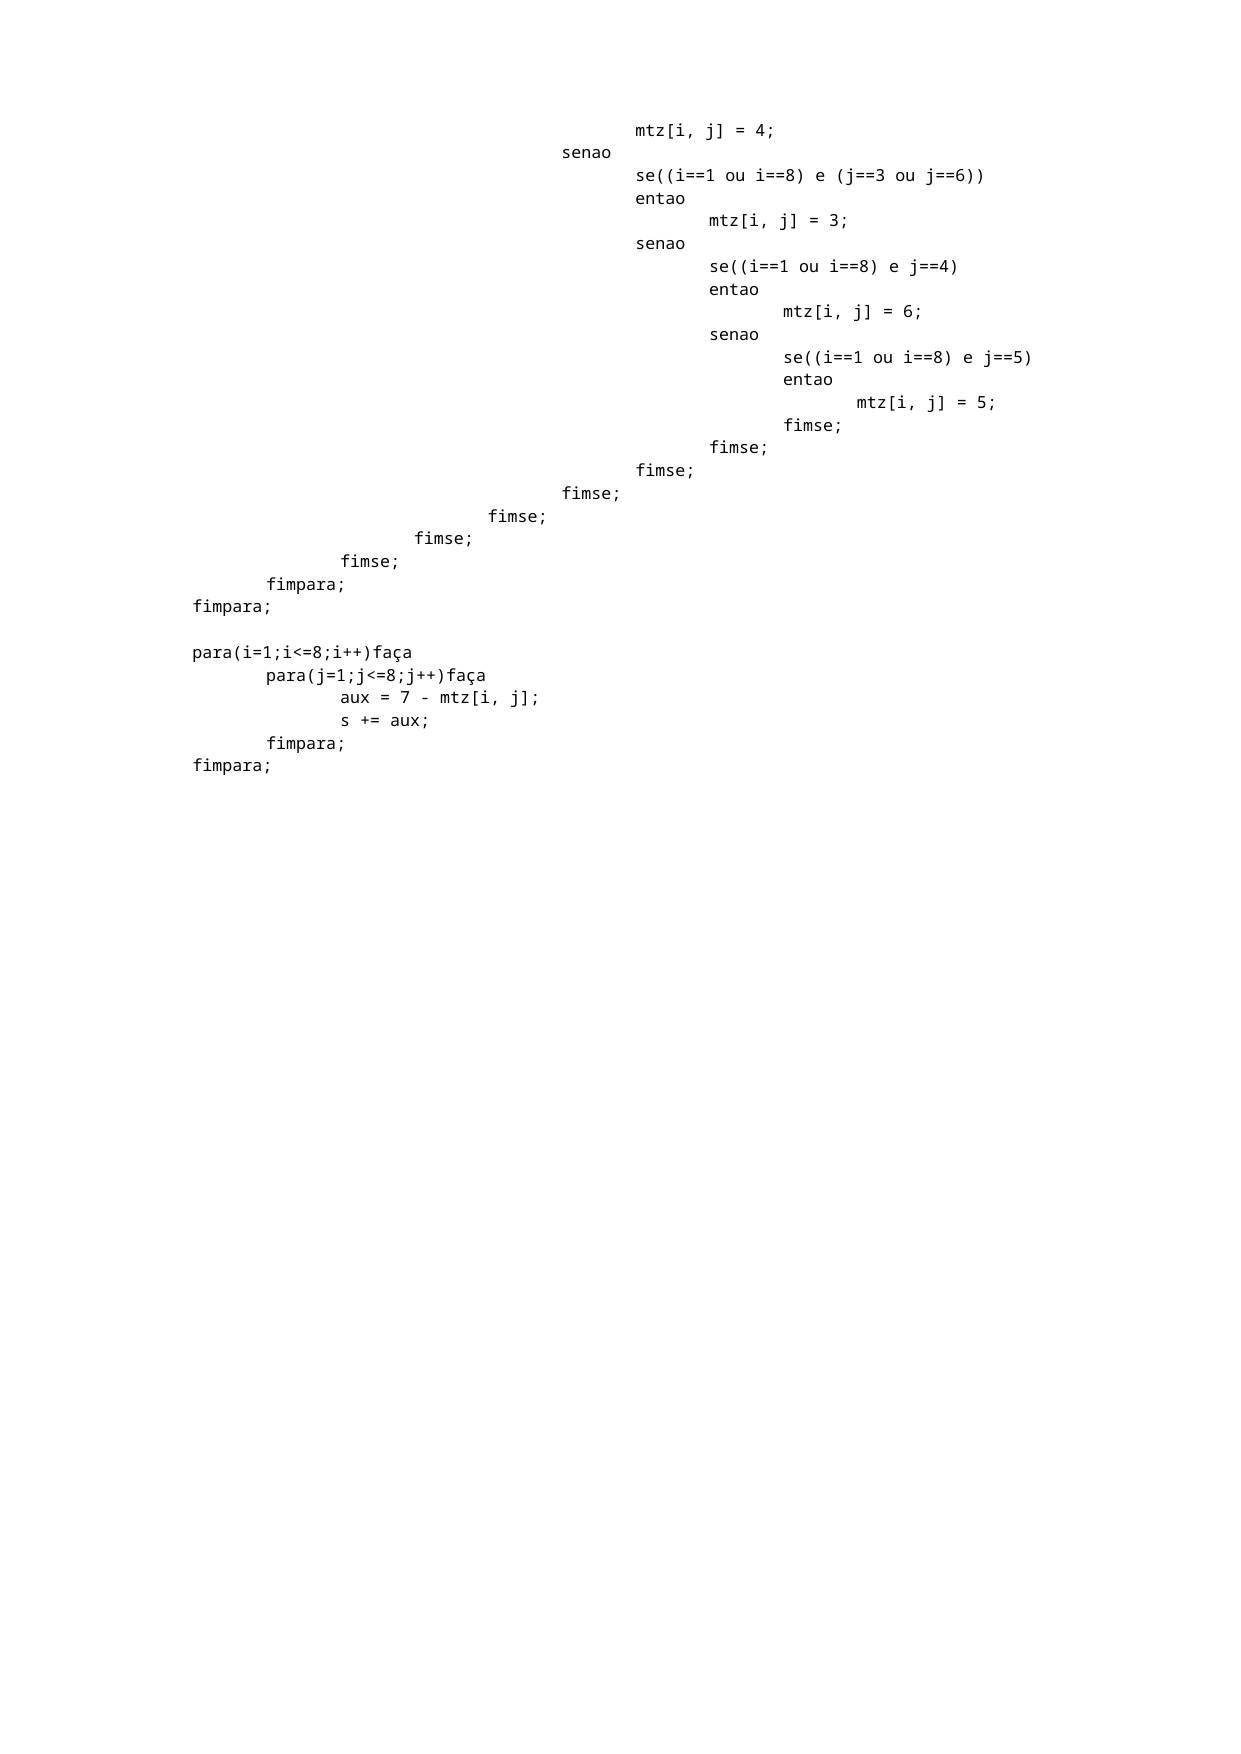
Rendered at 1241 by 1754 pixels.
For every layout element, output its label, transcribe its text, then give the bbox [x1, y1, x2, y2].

text para(j=1;j<=8;j++)faça [118, 663, 1122, 686]
text fimpara; [118, 731, 1122, 754]
text entao [118, 368, 1122, 391]
text se((i==1 ou i==8) e j==5) [118, 345, 1122, 368]
text para(i=1;i<=8;i++)faça [118, 640, 1122, 663]
text fimse; [118, 549, 1122, 572]
text fimse; [118, 459, 1122, 481]
text senao [118, 141, 1122, 163]
text fimse; [118, 504, 1122, 527]
text senao [118, 322, 1122, 345]
text aux = 7 - mtz[i, j]; [118, 686, 1122, 708]
text fimpara; [118, 754, 1122, 777]
text fimpara; [118, 595, 1122, 618]
text s += aux; [118, 708, 1122, 731]
text mtz[i, j] = 3; [118, 209, 1122, 232]
text se((i==1 ou i==8) e j==4) [118, 254, 1122, 277]
text entao [118, 186, 1122, 209]
text entao [118, 277, 1122, 300]
text senao [118, 232, 1122, 254]
text se((i==1 ou i==8) e (j==3 ou j==6)) [118, 163, 1122, 186]
text fimse; [118, 436, 1122, 459]
text mtz[i, j] = 6; [118, 300, 1122, 322]
text fimpara; [118, 572, 1122, 595]
text mtz[i, j] = 4; [118, 118, 1122, 141]
text fimse; [118, 481, 1122, 504]
text fimse; [118, 413, 1122, 436]
text mtz[i, j] = 5; [118, 391, 1122, 413]
text fimse; [118, 527, 1122, 549]
